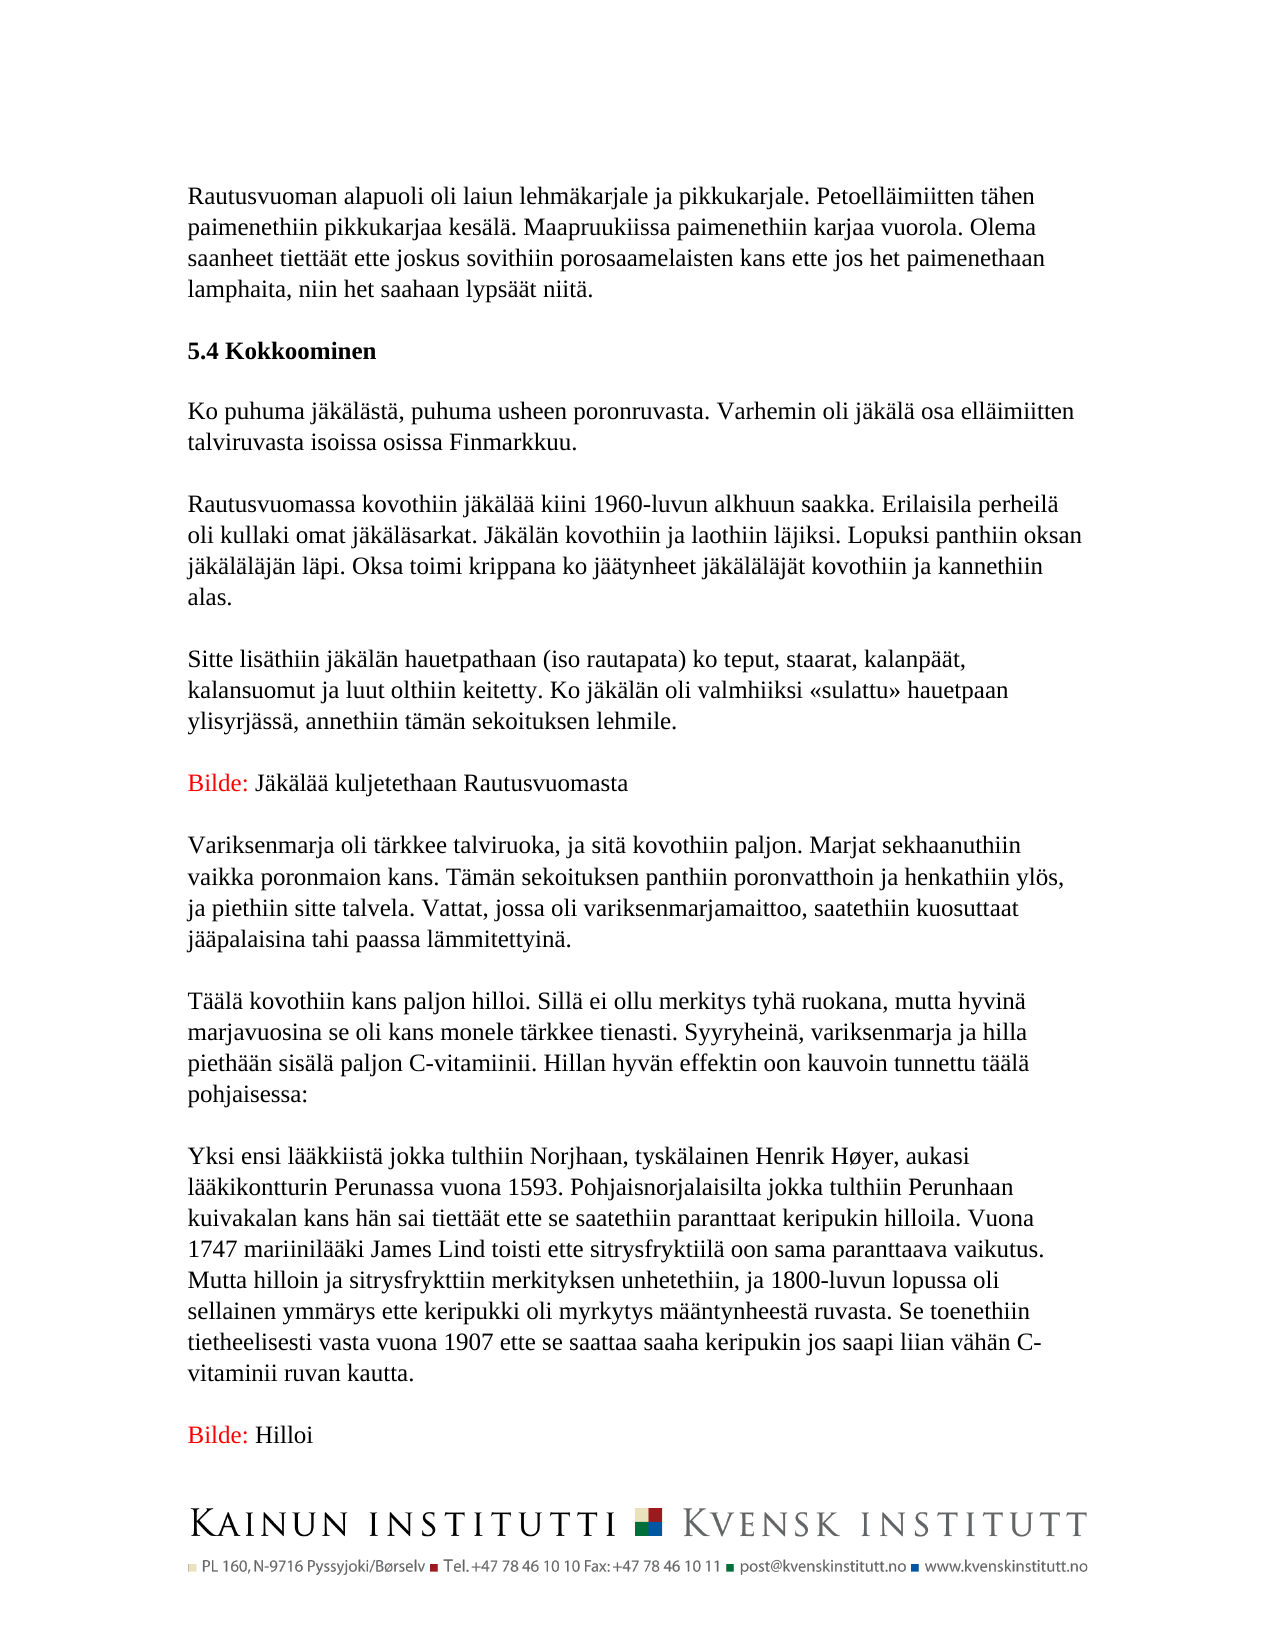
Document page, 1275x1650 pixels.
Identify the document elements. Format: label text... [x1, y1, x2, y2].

text Bilde: Hilloi [187, 1420, 1087, 1449]
text Bilde: Jäkälää kuljetethaan Rautusvuomasta [187, 768, 1087, 797]
text Variksenmarja oli tärkkee talviruoka, ja sitä kovothiin paljon. Marjat sekhaanuthiin vaikka poronmaion kans. Tämän sekoituksen panthiin poronvatthoin ja henkathiin ylös, ja piethiin sitte talvela. Vattat, jossa oli variksenmarjamaittoo, saatethiin kuosuttaat jääpalaisina tahi paassa lämmitettyinä. [187, 831, 1087, 952]
text Rautusvuoman alapuoli oli laiun lehmäkarjale ja pikkukarjale. Petoelläimiitten tähen paimenethiin pikkukarjaa kesälä. Maapruukiissa paimenethiin karjaa vuorola. Olema saanheet tiettäät ette joskus sovithiin porosaamelaisten kans ette jos het paimenethaan lamphaita, niin het saahaan lypsäät niitä. [187, 181, 1087, 303]
text Yksi ensi lääkkiistä jokka tulthiin Norjhaan, tyskälainen Henrik Høyer, aukasi lääkikontturin Perunassa vuona 1593. Pohjaisnorjalaisilta jokka tulthiin Perunhaan kuivakalan kans hän sai tiettäät ette se saatethiin paranttaat keripukin hilloila. Vuona 1747 mariinilääki James Lind toisti ette sitrysfryktiilä oon sama paranttaava vaikutus. Mutta hilloin ja sitrysfrykttiin merkityksen unhetethiin, ja 1800-luvun lopussa oli sellainen ymmärys ette keripukki oli myrkytys määntynheestä ruvasta. Se toenethiin tietheelisesti vasta vuona 1907 ette se saattaa saaha keripukin jos saapi liian vähän C-vitaminii ruvan kautta. [187, 1141, 1087, 1387]
text Ko puhuma jäkälästä, puhuma usheen poronruvasta. Varhemin oli jäkälä osa elläimiitten talviruvasta isoissa osissa Finmarkkuu. [187, 396, 1087, 456]
text 5.4 Kokkoominen [187, 336, 1087, 365]
text Sitte lisäthiin jäkälän hauetpathaan (iso rautapata) ko teput, staarat, kalanpäät, kalansuomut ja luut olthiin keitetty. Ko jäkälän oli valmhiiksi «sulattu» hauetpaan ylisyrjässä, annethiin tämän sekoituksen lehmile. [187, 644, 1087, 735]
picture [187, 1508, 1088, 1577]
text Täälä kovothiin kans paljon hilloi. Sillä ei ollu merkitys tyhä ruokana, mutta hyvinä marjavuosina se oli kans monele tärkkee tienasti. Syyryheinä, variksenmarja ja hilla piethään sisälä paljon C-vitamiinii. Hillan hyvän effektin oon kauvoin tunnettu täälä pohjaisessa: [187, 986, 1087, 1108]
text Rautusvuomassa kovothiin jäkälää kiini 1960-luvun alkhuun saakka. Erilaisila perheilä oli kullaki omat jäkäläsarkat. Jäkälän kovothiin ja laothiin läjiksi. Lopuksi panthiin oksan jäkäläläjän läpi. Oksa toimi krippana ko jäätynheet jäkäläläjät kovothiin ja kannethiin alas. [187, 489, 1087, 611]
